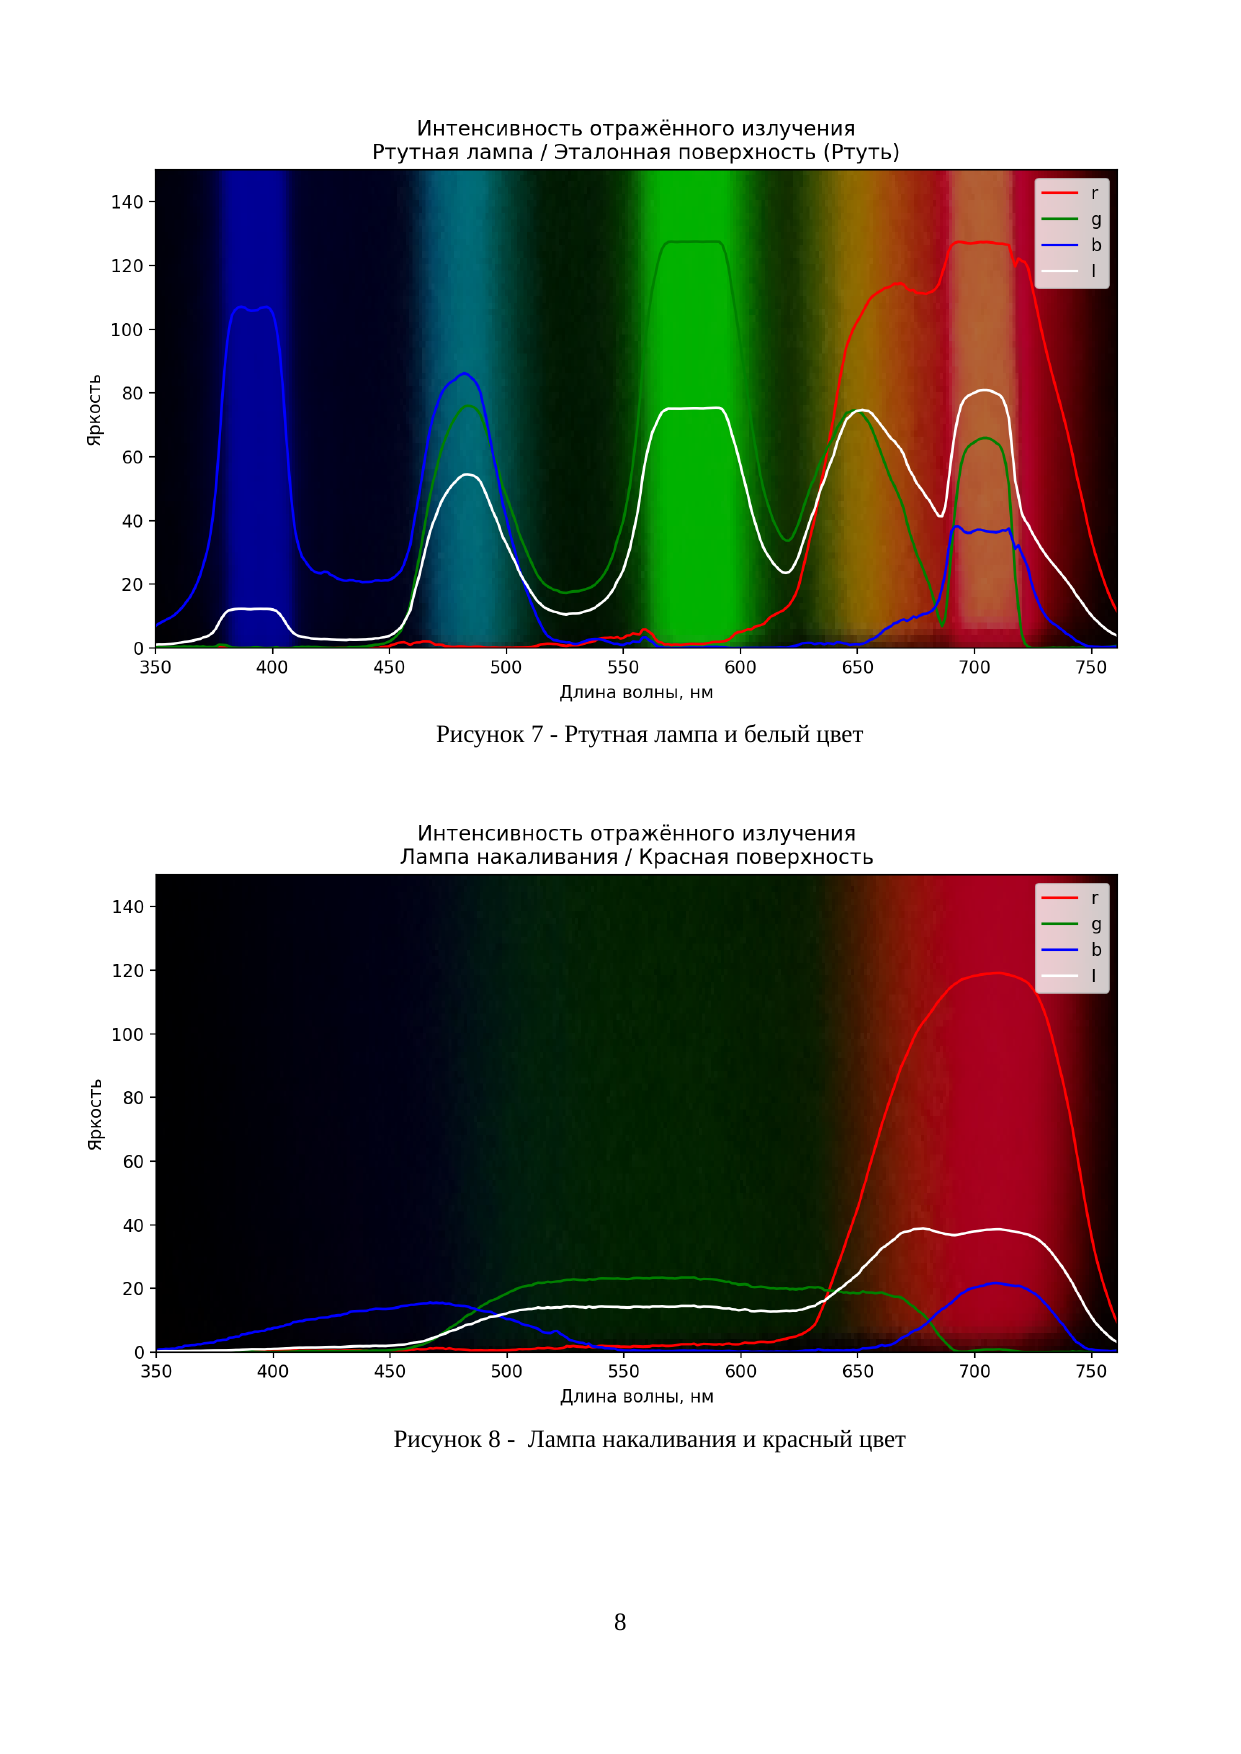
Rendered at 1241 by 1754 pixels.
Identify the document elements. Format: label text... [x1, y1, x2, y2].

picture [1, 800, 1241, 1420]
text Рисунок 8 - Лампа накаливания и красный цвет [177, 1420, 1122, 1453]
text Рисунок 7 - Ртутная лампа и белый цвет [177, 716, 1122, 748]
picture [0, 95, 1241, 716]
